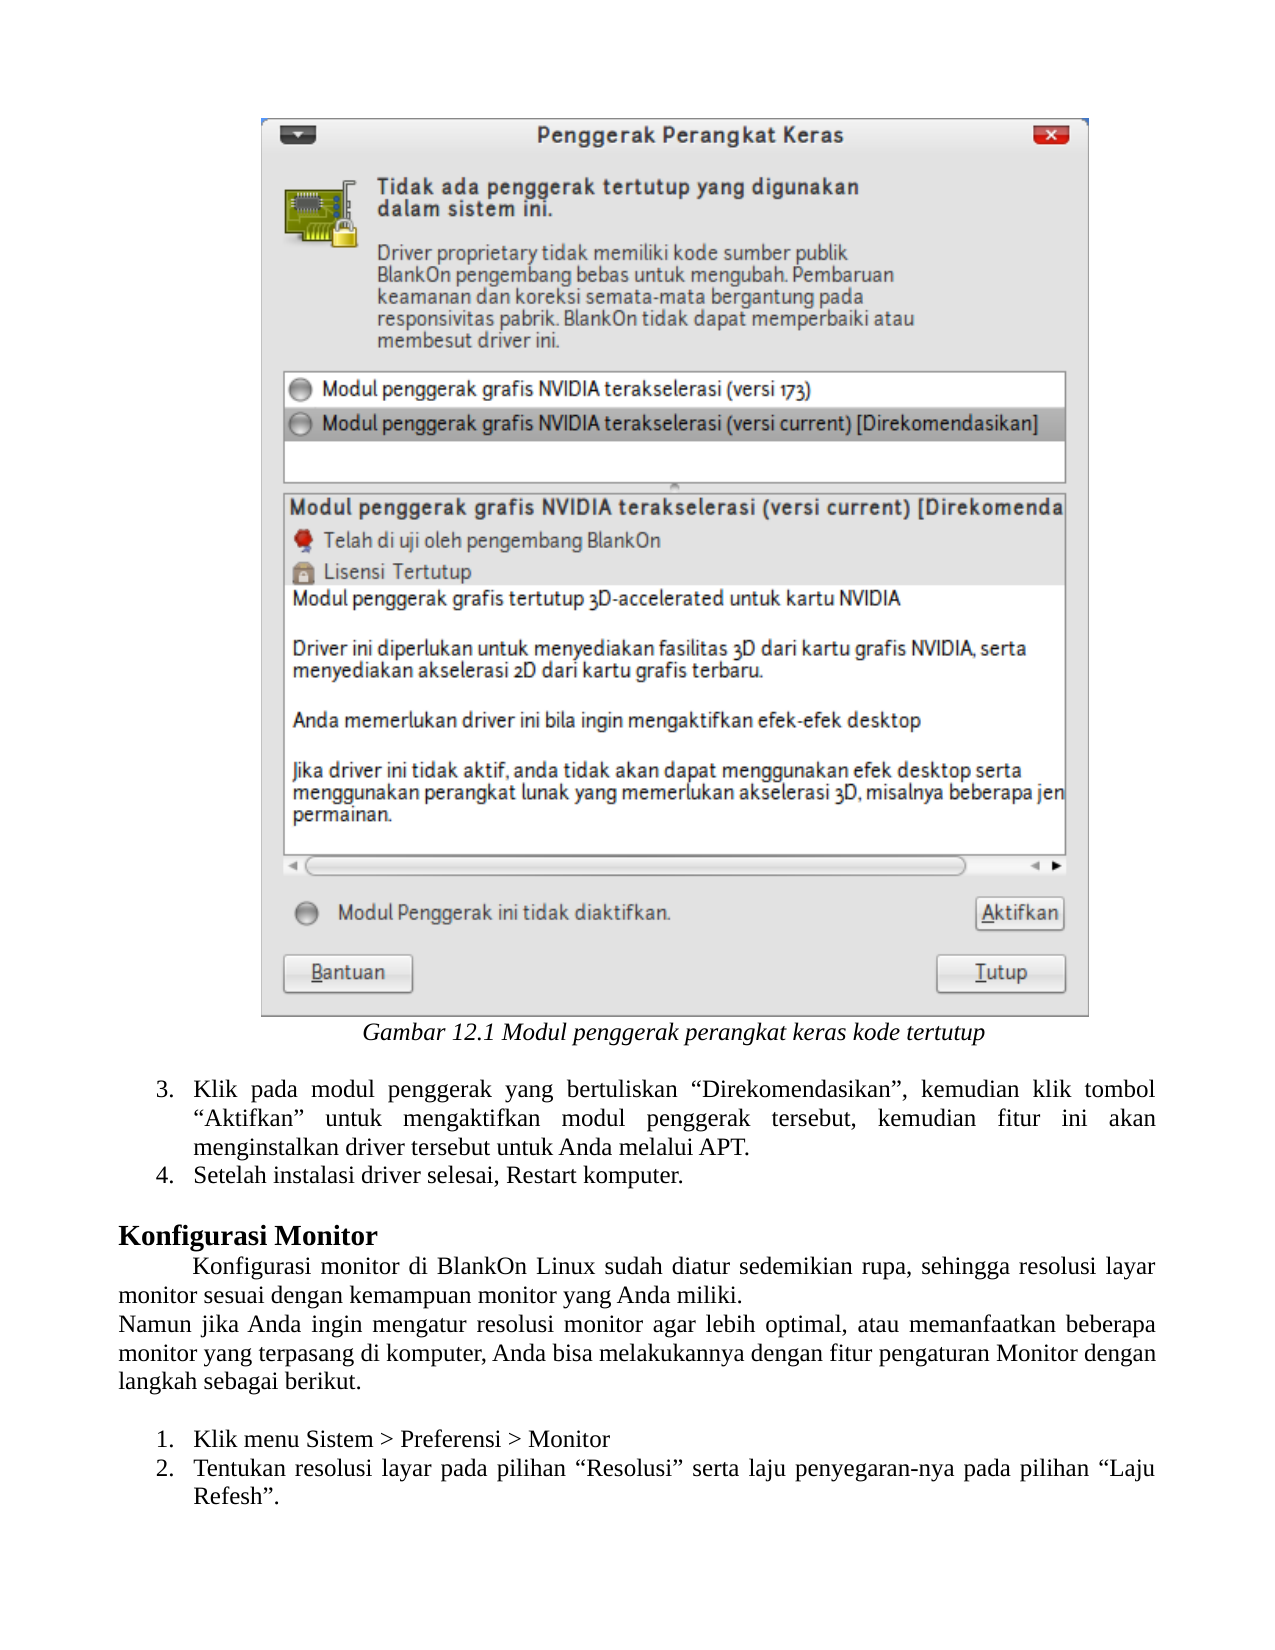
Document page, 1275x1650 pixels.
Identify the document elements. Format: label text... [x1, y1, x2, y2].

list Gambar 12.1 Modul penggerak perangkat keras kode tertutup [156, 1017, 1157, 1045]
text Namun jika Anda ingin mengatur resolusi monitor agar lebih optimal, atau memanfaatkan beberapa monitor yang terpasang di komputer, Anda bisa melakukannya dengan fitur pengaturan Monitor dengan langkah sebagai berikut. [118, 1309, 1157, 1395]
picture [261, 118, 1089, 1017]
list Klik menu Sistem > Preferensi > Monitor [156, 1424, 1157, 1453]
text Konfigurasi Monitor [118, 1218, 1157, 1251]
list Setelah instalasi driver selesai, Restart komputer. [156, 1160, 1157, 1189]
text Konfigurasi monitor di BlankOn Linux sudah diatur sedemikian rupa, sehingga resolusi layar monitor sesuai dengan kemampuan monitor yang Anda miliki. [118, 1251, 1157, 1309]
list Tentukan resolusi layar pada pilihan “Resolusi” serta laju penyegaran-nya pada pilihan “Laju Refesh”. [156, 1453, 1157, 1510]
list Klik pada modul penggerak yang bertuliskan “Direkomendasikan”, kemudian klik tombol “Aktifkan” untuk mengaktifkan modul penggerak tersebut, kemudian fitur ini akan menginstalkan driver tersebut untuk Anda melalui APT. [156, 1074, 1157, 1160]
